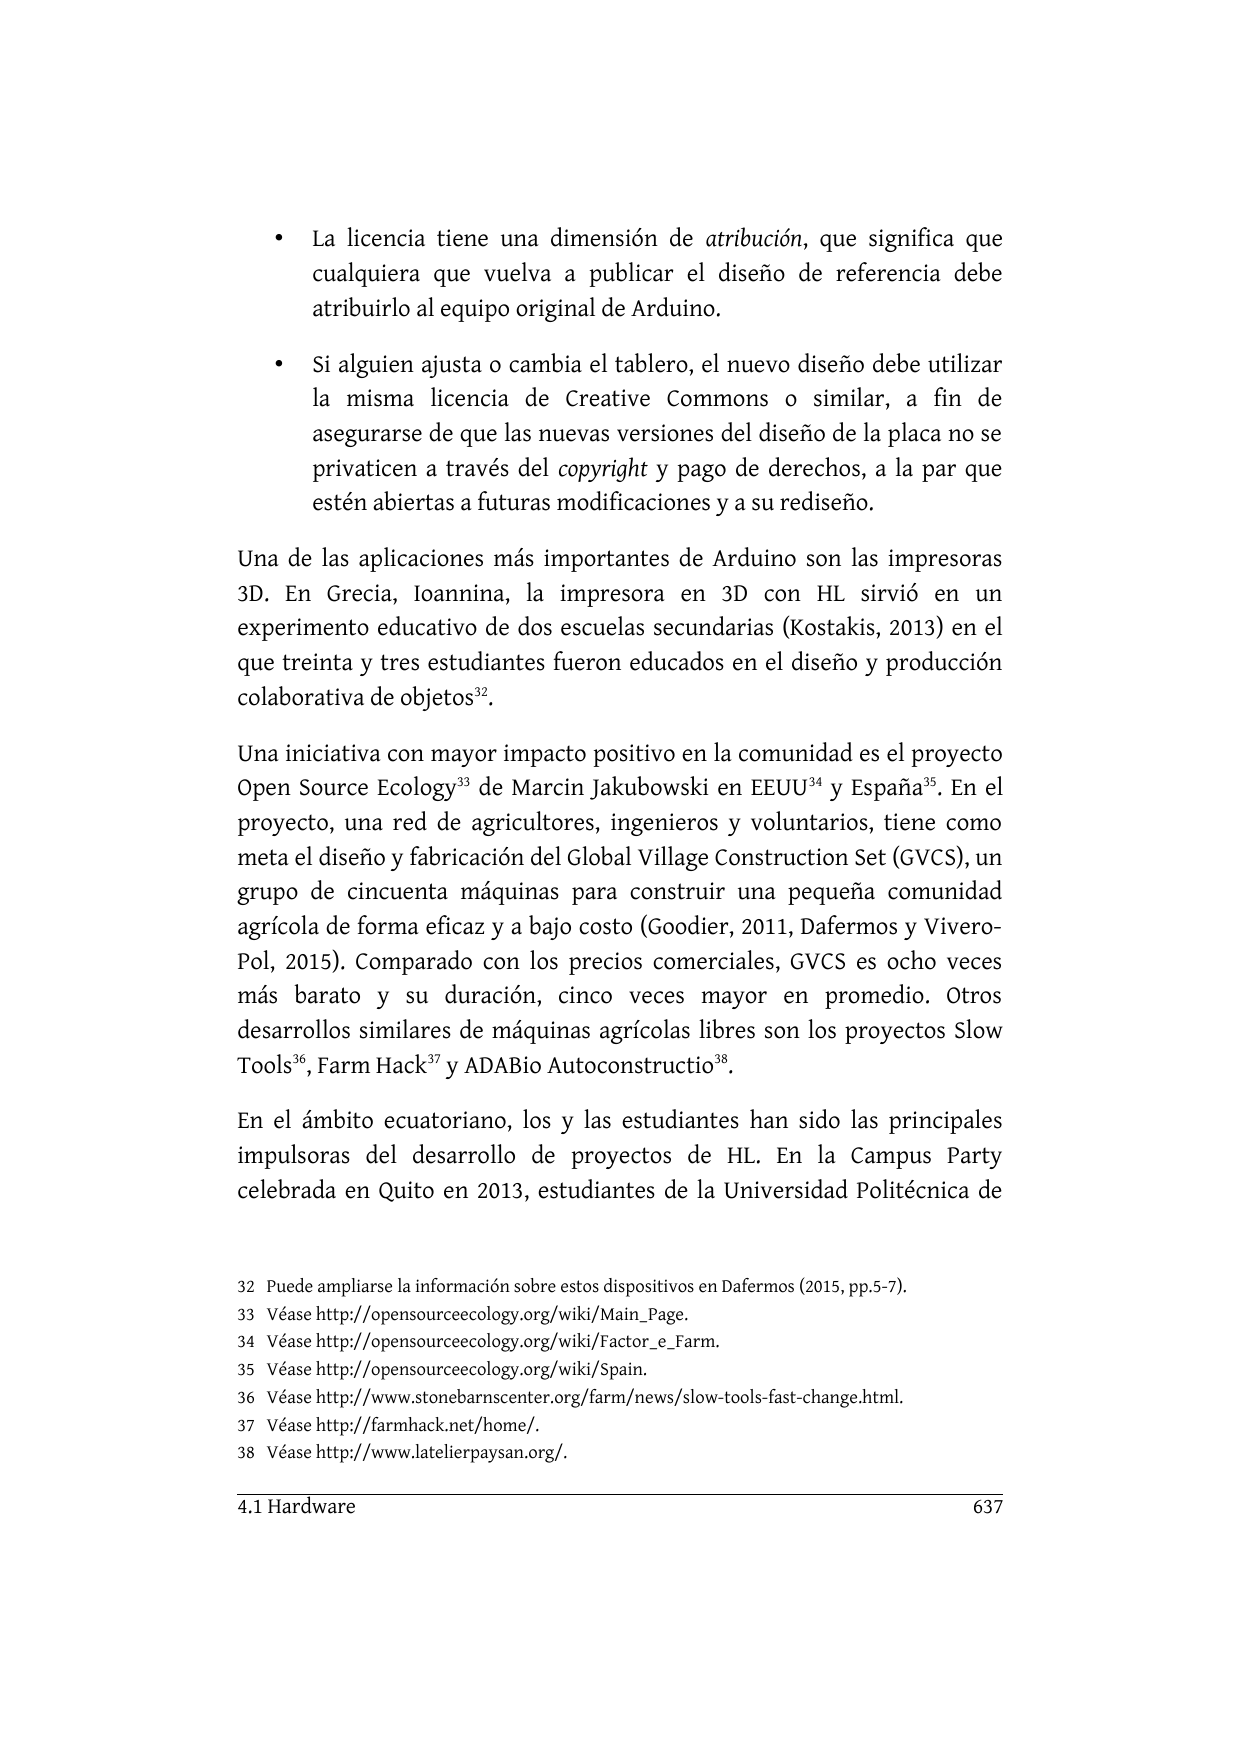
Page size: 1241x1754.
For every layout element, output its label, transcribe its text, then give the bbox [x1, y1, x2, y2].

text Véase http://opensourceecology.org/wiki/Factor_e_Farm. [237, 1331, 1003, 1353]
text Una iniciativa con mayor impacto positivo en la comunidad es el proyecto Open Source Ecology de Marcin Jakubowski en EEUU y España. En el proyecto, una red de agricultores, ingenieros y voluntarios, tiene como meta el diseño y fabricación del Global Village Construction Set (GVCS), un grupo de cincuenta máquinas para construir una pequeña comunidad agrícola de forma eficaz y a bajo costo (Goodier, 2011, Dafermos y Vivero-Pol, 2015). Comparado con los precios comerciales, GVCS es ocho veces más barato y su duración, cinco veces mayor en promedio. Otros desarrollos similares de máquinas agrícolas libres son los proyectos Slow Tools, Farm Hack y ADABio Autoconstructio. [237, 739, 1003, 1080]
text Una de las aplicaciones más importantes de Arduino son las impresoras 3D. En Grecia, Ioannina, la impresora en 3D con HL sirvió en un experimento educativo de dos escuelas secundarias (Kostakis, 2013) en el que treinta y tres estudiantes fueron educados en el diseño y producción colaborativa de objetos. [237, 544, 1003, 712]
list La licencia tiene una dimensión de atribución, que significa que cualquiera que vuelva a publicar el diseño de referencia debe atribuirlo al equipo original de Arduino. [274, 225, 1003, 323]
list Si alguien ajusta o cambia el tablero, el nuevo diseño debe utilizar la misma licencia de Creative Commons o similar, a fin de asegurarse de que las nuevas versiones del diseño de la placa no se privaticen a través del copyright y pago de derechos, a la par que estén abiertas a futuras modificaciones y a su rediseño. [274, 350, 1003, 518]
text Véase http://farmhack.net/home/. [237, 1414, 1003, 1436]
text En el ámbito ecuatoriano, los y las estudiantes han sido las principales impulsoras del desarrollo de proyectos de HL. En la Campus Party celebrada en Quito en 2013, estudiantes de la Universidad Politécnica de [237, 1107, 1003, 1205]
text Véase http://opensourceecology.org/wiki/Main_Page. [237, 1304, 1003, 1325]
text Véase http://opensourceecology.org/wiki/Spain. [237, 1359, 1003, 1381]
text Véase http://www.stonebarnscenter.org/farm/news/slow-tools-fast-change.html. [237, 1387, 1003, 1408]
text Véase http://www.latelierpaysan.org/. [237, 1442, 1003, 1464]
text Puede ampliarse la información sobre estos dispositivos en Dafermos (2015, pp.5-7). [237, 1276, 1003, 1298]
